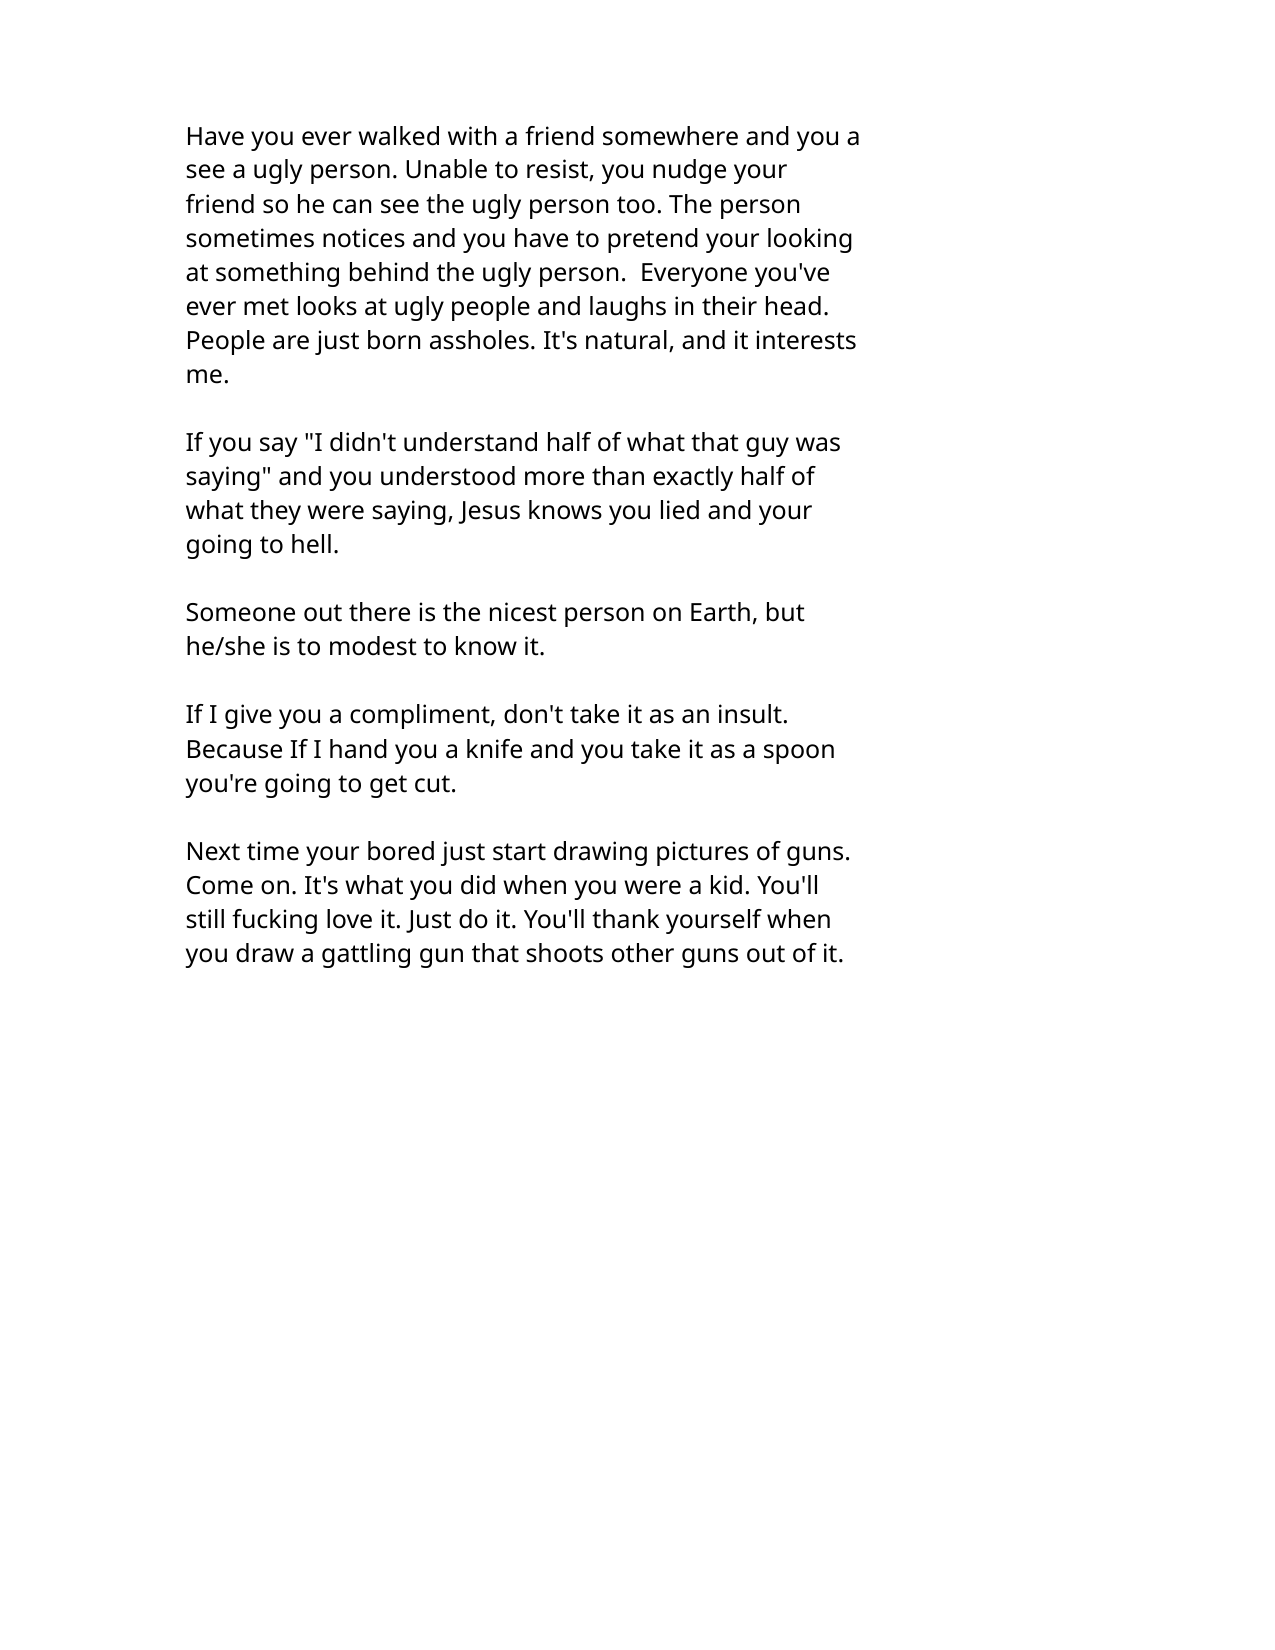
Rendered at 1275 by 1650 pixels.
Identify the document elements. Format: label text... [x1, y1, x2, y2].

text Someone out there is the nicest person on Earth, but he/she is to modest to know it. [185, 595, 863, 663]
text If you say "I didn't understand half of what that guy was saying" and you understood more than exactly half of what they were saying, Jesus knows you lied and your going to hell. [185, 425, 863, 561]
text If I give you a compliment, don't take it as an insult. Because If I hand you a knife and you take it as a spoon you're going to get cut. [185, 697, 863, 799]
text Next time your bored just start drawing pictures of guns. Come on. It's what you did when you were a kid. You'll still fucking love it. Just do it. You'll thank yourself when you draw a gattling gun that shoots other guns out of it. [185, 833, 863, 970]
text Have you ever walked with a friend somewhere and you a see a ugly person. Unable to resist, you nudge your friend so he can see the ugly person too. The person sometimes notices and you have to pretend your looking at something behind the ugly person. Everyone you've ever met looks at ugly people and laughs in their head. People are just born assholes. It's natural, and it interests me. [185, 118, 863, 391]
